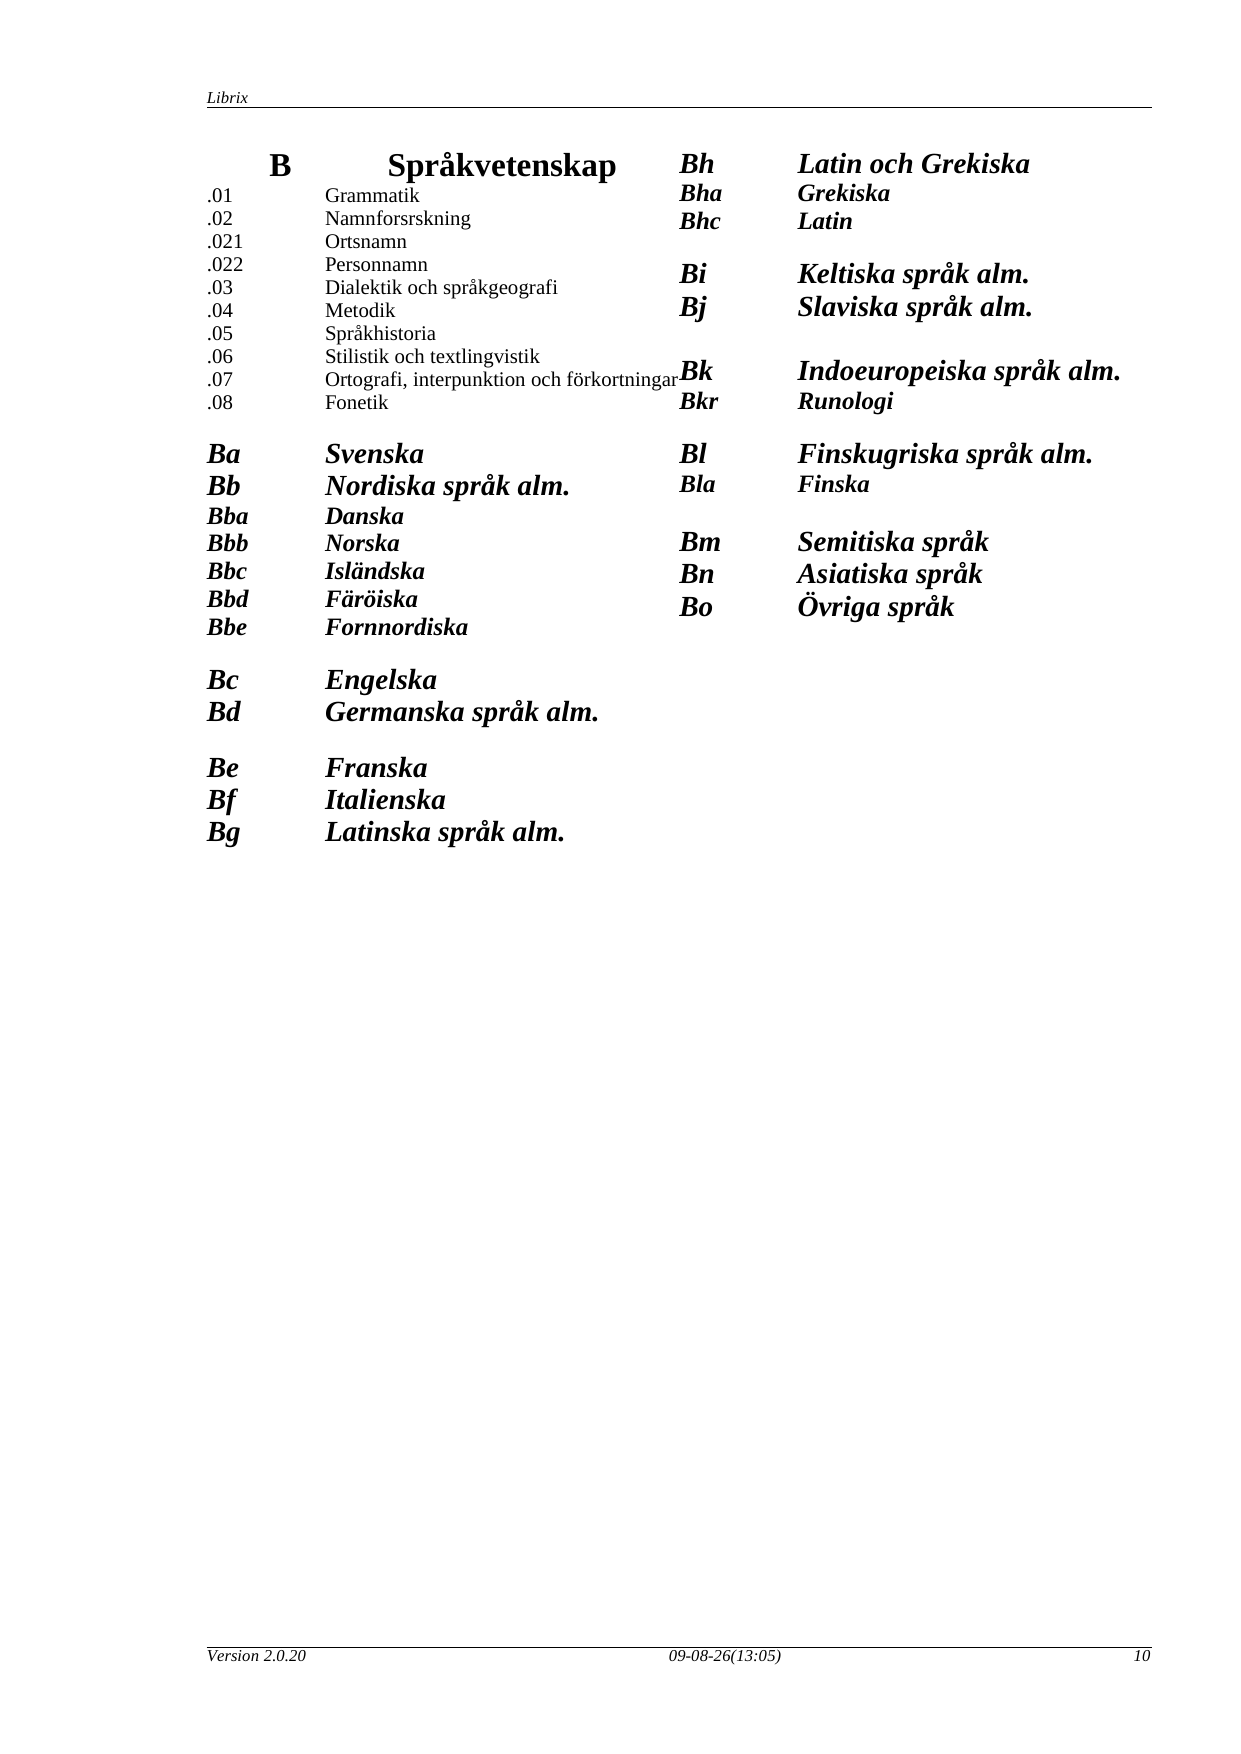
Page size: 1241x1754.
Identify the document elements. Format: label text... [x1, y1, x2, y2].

text Bbc Isländska [207, 557, 679, 585]
text .01 Grammatik [207, 184, 679, 207]
text Bl Finskugriska språk alm. [679, 438, 1152, 470]
text Bm Semitiska språk [679, 525, 1152, 558]
text Bk Indoeuropeiska språk alm. [679, 355, 1152, 387]
text .021 Ortsnamn [207, 230, 679, 253]
text Ba Svenska [207, 437, 679, 469]
text Bbd Färöiska [207, 585, 679, 613]
text .022 Personnamn [207, 253, 679, 276]
text Bd Germanska språk alm. [207, 696, 679, 728]
text .07 Ortografi, interpunktion och förkortningar [207, 368, 679, 391]
text Bo Övriga språk [679, 590, 1152, 622]
text Bla Finska [679, 470, 1152, 498]
text Bf Italienska [207, 783, 679, 816]
text Bi Keltiska språk alm. [679, 258, 1152, 290]
text .06 Stilistik och textlingvistik [207, 345, 679, 368]
text Bba Danska [207, 502, 679, 529]
text .04 Metodik [207, 299, 679, 322]
text Bbb Norska [207, 529, 679, 557]
text Bkr Runologi [679, 387, 1152, 415]
text .05 Språkhistoria [207, 322, 679, 345]
text Bg Latinska språk alm. [207, 816, 679, 848]
subtitle B Språkvetenskap [207, 147, 679, 184]
text Bha Grekiska [679, 179, 1152, 207]
text Bn Asiatiska språk [679, 558, 1152, 590]
text .02 Namnforsrskning [207, 207, 679, 230]
text Bbe Fornnordiska [207, 613, 679, 640]
text .08 Fonetik [207, 391, 679, 414]
text Be Franska [207, 751, 679, 783]
text Bh Latin och Grekiska [679, 147, 1152, 179]
text Bj Slaviska språk alm. [679, 290, 1152, 322]
text .03 Dialektik och språkgeografi [207, 276, 679, 299]
text Bb Nordiska språk alm. [207, 469, 679, 502]
text Bc Engelska [207, 663, 679, 696]
text Bhc Latin [679, 207, 1152, 235]
